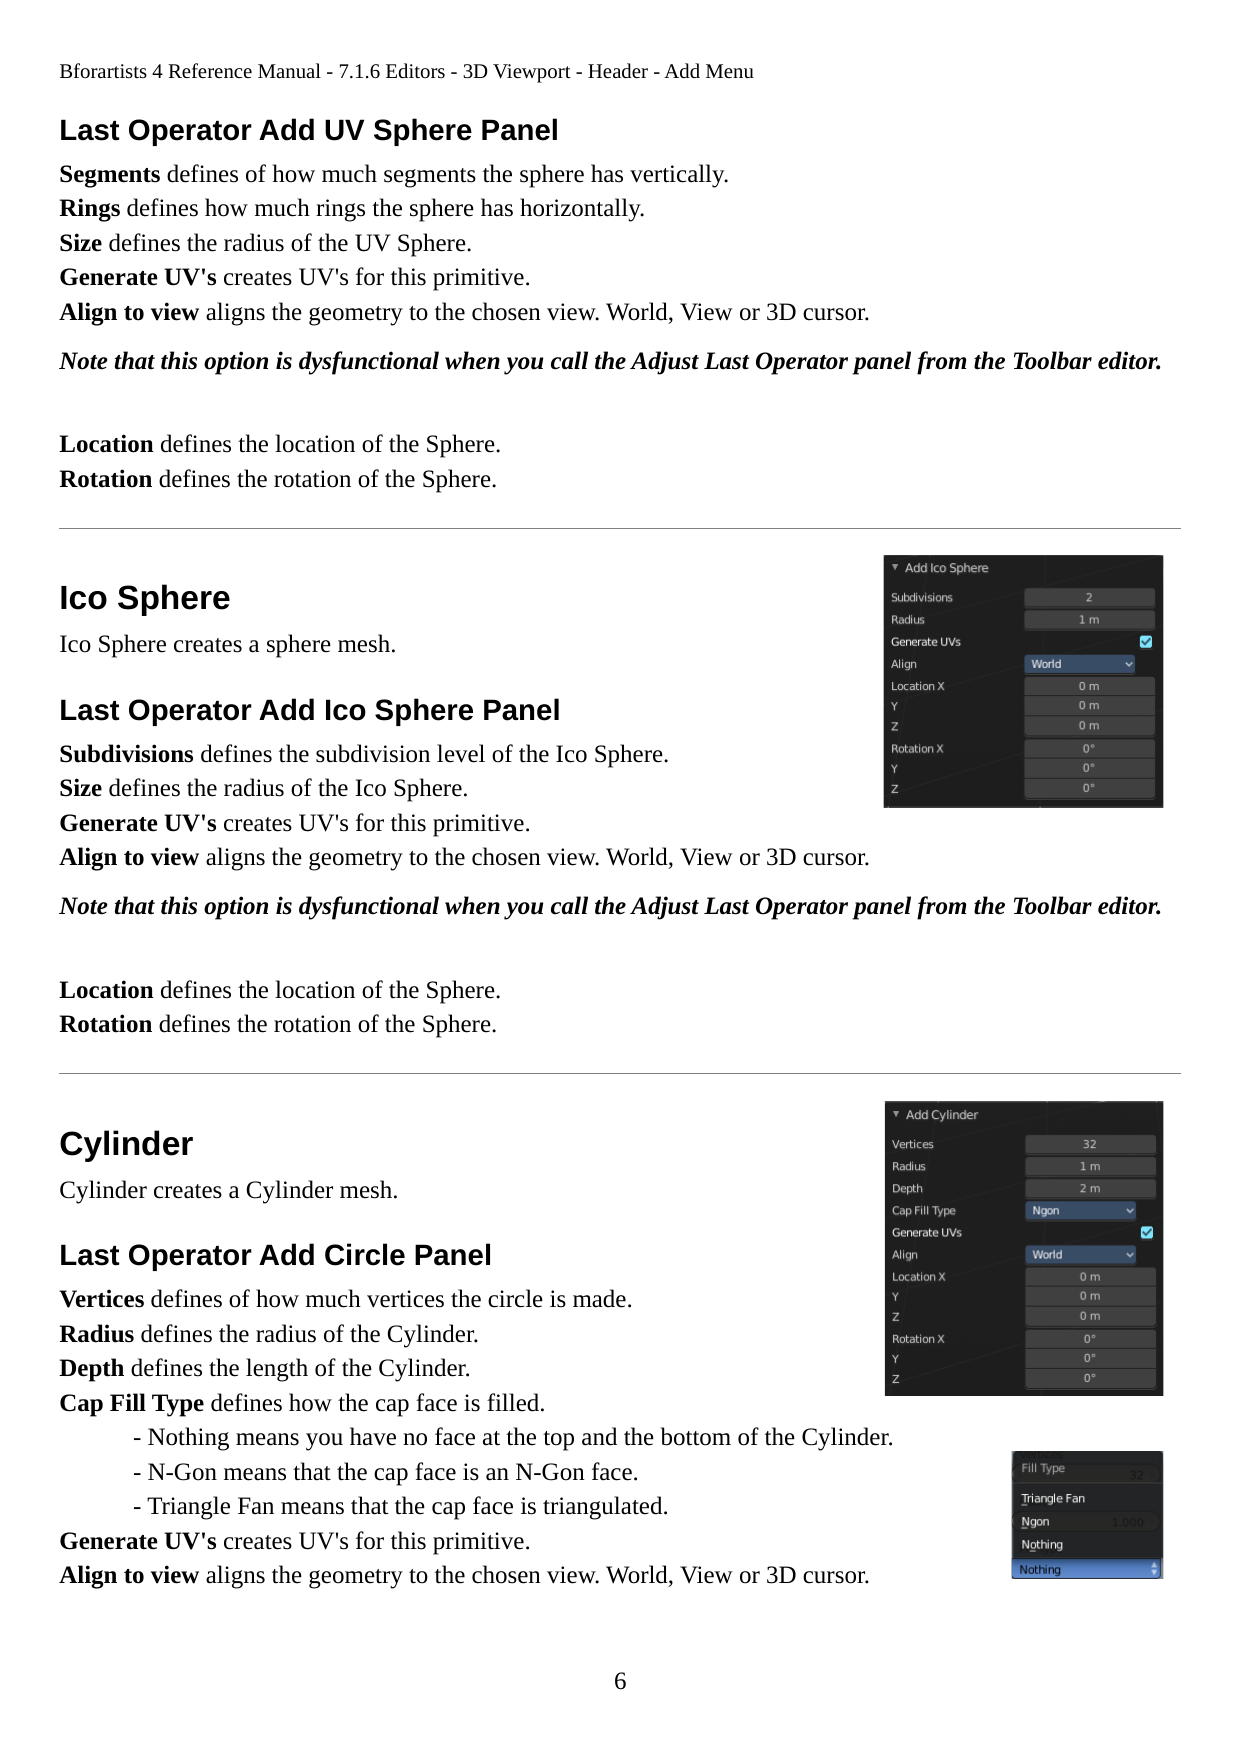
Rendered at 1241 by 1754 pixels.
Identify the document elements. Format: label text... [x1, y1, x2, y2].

text Subdivisions defines the subdivision level of the Ico Sphere. Size defines the radius of the Ico Sphere. Generate UV's creates UV's for this primitive. Align to view aligns the geometry to the chosen view. World, View or 3D cursor. [59, 739, 1181, 871]
text Cylinder creates a Cylinder mesh. [59, 1175, 884, 1203]
text Ico Sphere creates a sphere mesh. [59, 629, 883, 658]
subtitle Ico Sphere [59, 578, 883, 617]
picture [884, 1101, 1164, 1396]
text Note that this option is dysfunctional when you call the Adjust Last Operator panel from the Toolbar editor. [59, 346, 1181, 374]
subtitle Last Operator Add Ico Sphere Panel [59, 693, 883, 726]
text Location defines the location of the Sphere. Rotation defines the rotation of the Sphere. [59, 395, 1181, 493]
subtitle [1164, 1123, 1181, 1162]
text Vertices defines of how much vertices the circle is made. Radius defines the radius of the Cylinder. Depth defines the length of the Cylinder. Cap Fill Type defines how the cap face is filled. - Nothing means you have no face at the top and the bottom of the Cylinder. - N-Gon means that the cap face is an N-Gon face. - Triangle Fan means that the cap face is triangulated. Generate UV's creates UV's for this primitive. Align to view aligns the geometry to the chosen view. World, View or 3D cursor. [59, 1284, 1181, 1589]
subtitle Last Operator Add Circle Panel [59, 1238, 884, 1272]
picture [1011, 1451, 1164, 1579]
picture [883, 555, 1164, 808]
subtitle [1164, 578, 1181, 617]
subtitle Last Operator Add UV Sphere Panel [59, 113, 1181, 146]
text Segments defines of how much segments the sphere has vertically. Rings defines how much rings the sphere has horizontally. Size defines the radius of the UV Sphere. Generate UV's creates UV's for this primitive. Align to view aligns the geometry to the chosen view. World, View or 3D cursor. [59, 159, 1181, 326]
text Location defines the location of the Sphere. Rotation defines the rotation of the Sphere. [59, 941, 1181, 1038]
subtitle Cylinder [59, 1123, 884, 1162]
text Note that this option is dysfunctional when you call the Adjust Last Operator panel from the Toolbar editor. [59, 891, 1181, 920]
